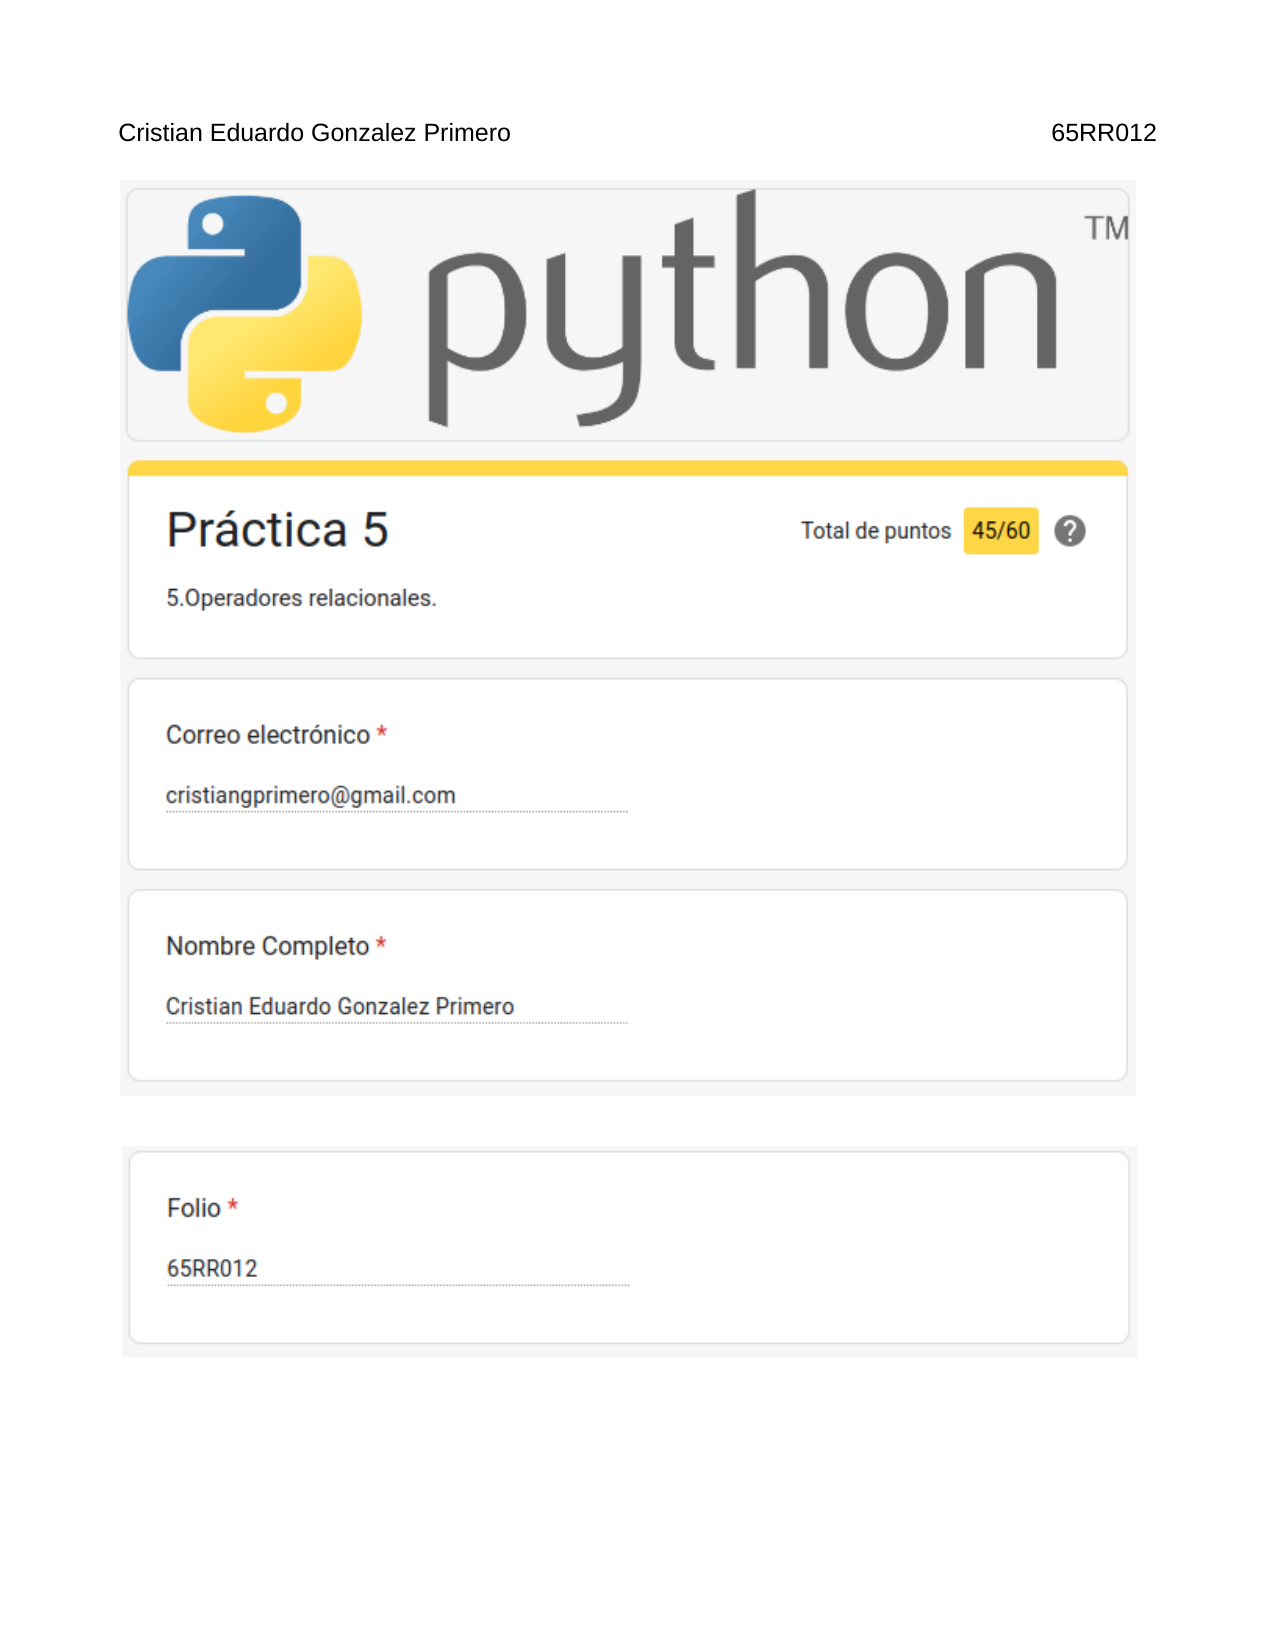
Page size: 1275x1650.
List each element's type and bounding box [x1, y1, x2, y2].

picture [121, 1146, 1138, 1357]
picture [120, 180, 1136, 1096]
